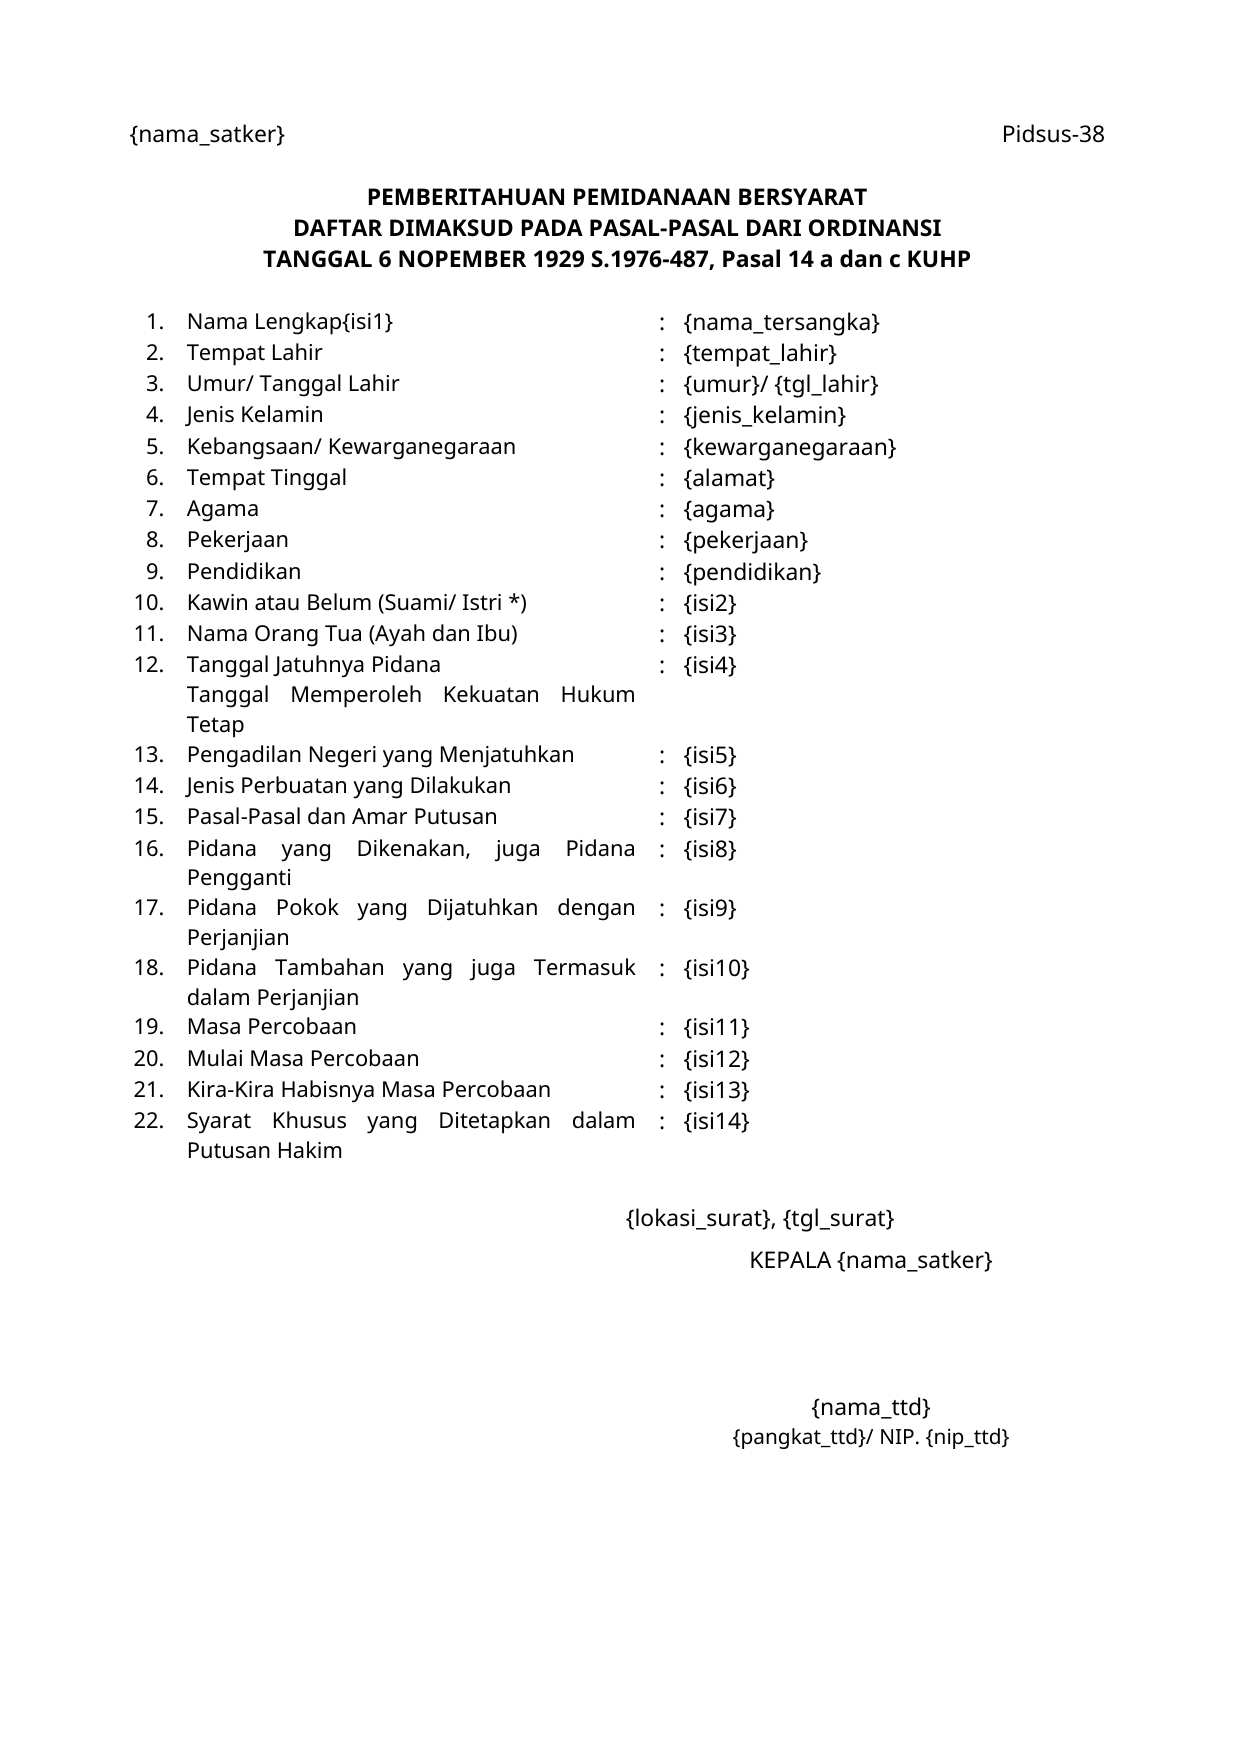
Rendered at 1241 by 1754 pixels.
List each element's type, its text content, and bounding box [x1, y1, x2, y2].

table_cell {alamat} [672, 462, 1116, 493]
table_cell 8. [118, 524, 175, 556]
table_cell {nama_ttd} {pangkat_ttd}/ NIP. {nip_ttd} [620, 1385, 1122, 1456]
table_cell Tanggal Jatuhnya Pidana Tanggal Memperoleh Kekuatan Hukum Tetap [175, 649, 648, 739]
table_header {nama_satker} [118, 118, 871, 149]
table_cell {isi3} [672, 618, 1116, 649]
table_cell 11. [118, 618, 175, 649]
table_cell {isi4} [672, 649, 1116, 739]
table_cell Pengadilan Negeri yang Menjatuhkan [175, 739, 648, 770]
table_cell 5. [118, 431, 175, 462]
table_header {lokasi_surat}, {tgl_surat} [620, 1196, 1122, 1238]
table_cell : [648, 368, 672, 399]
table_cell [118, 1239, 620, 1281]
table_cell : [648, 892, 672, 952]
table_cell [118, 1385, 620, 1456]
table_cell {pendidikan} [672, 556, 1116, 587]
table_cell [118, 1281, 620, 1385]
table_cell : [648, 431, 672, 462]
table_cell : [648, 1105, 672, 1164]
table_cell PEMBERITAHUAN PEMIDANAAN BERSYARAT DAFTAR DIMAKSUD PADA PASAL-PASAL DARI ORDINANSI TANGGAL 6 NOPEMBER 1929 S.1976-487, Pasal 14 a dan c KUHP [118, 149, 1116, 306]
table_cell Pekerjaan [175, 524, 648, 556]
table_cell : [648, 833, 672, 892]
table_cell : [648, 337, 672, 368]
table_cell 9. [118, 556, 175, 587]
table_cell 14. [118, 770, 175, 801]
table_cell Kira-Kira Habisnya Masa Percobaan [175, 1074, 648, 1105]
table_cell {agama} [672, 493, 1116, 524]
table_cell Pidana Tambahan yang juga Termasuk dalam Perjanjian [175, 952, 648, 1011]
table_cell Nama Orang Tua (Ayah dan Ibu) [175, 618, 648, 649]
table_cell Jenis Kelamin [175, 399, 648, 431]
table_cell : [648, 399, 672, 431]
table_cell : [648, 649, 672, 739]
table_cell Pidana yang Dikenakan, juga Pidana Pengganti [175, 833, 648, 892]
table_cell {isi11} [672, 1011, 1116, 1042]
table_cell 1. [118, 306, 175, 337]
table_cell KEPALA {nama_satker} [620, 1239, 1122, 1281]
table_cell : [648, 739, 672, 770]
table_header Pidsus-38 [871, 118, 1116, 149]
table_cell [620, 1281, 1122, 1385]
table_cell {pekerjaan} [672, 524, 1116, 556]
table_cell {umur}/ {tgl_lahir} [672, 368, 1116, 399]
table_cell {nama_tersangka} [672, 306, 1116, 337]
table_cell : [648, 770, 672, 801]
table_cell Jenis Perbuatan yang Dilakukan [175, 770, 648, 801]
table_cell {isi7} [672, 801, 1116, 832]
table_cell 13. [118, 739, 175, 770]
table_cell 17. [118, 892, 175, 952]
table_cell {tempat_lahir} [672, 337, 1116, 368]
table_cell : [648, 1043, 672, 1074]
table_cell : [648, 462, 672, 493]
table_cell : [648, 587, 672, 618]
table_cell {isi8} [672, 833, 1116, 892]
table_cell 20. [118, 1043, 175, 1074]
table_cell 21. [118, 1074, 175, 1105]
table_cell 4. [118, 399, 175, 431]
table_cell Masa Percobaan [175, 1011, 648, 1042]
table_cell 22. [118, 1105, 175, 1164]
table_cell : [648, 1011, 672, 1042]
table_cell Tempat Tinggal [175, 462, 648, 493]
table_cell : [648, 493, 672, 524]
table_cell : [648, 556, 672, 587]
table_cell 18. [118, 952, 175, 1011]
table_cell 7. [118, 493, 175, 524]
table_cell 19. [118, 1011, 175, 1042]
table_cell Pasal-Pasal dan Amar Putusan [175, 801, 648, 832]
table_cell : [648, 801, 672, 832]
table_cell {isi10} [672, 952, 1116, 1011]
table_cell Kebangsaan/ Kewarganegaraan [175, 431, 648, 462]
table_header [118, 1196, 620, 1238]
table_cell {isi12} [672, 1043, 1116, 1074]
table_cell 3. [118, 368, 175, 399]
table_cell {isi5} [672, 739, 1116, 770]
table_cell Syarat Khusus yang Ditetapkan dalam Putusan Hakim [175, 1105, 648, 1164]
table_cell 2. [118, 337, 175, 368]
table_cell : [648, 1074, 672, 1105]
table_cell Pidana Pokok yang Dijatuhkan dengan Perjanjian [175, 892, 648, 952]
table_cell Tempat Lahir [175, 337, 648, 368]
table_cell Kawin atau Belum (Suami/ Istri *) [175, 587, 648, 618]
table_cell 6. [118, 462, 175, 493]
table_cell {kewarganegaraan} [672, 431, 1116, 462]
table_cell {isi2} [672, 587, 1116, 618]
table_cell [118, 1165, 1116, 1196]
table_cell Pendidikan [175, 556, 648, 587]
table_cell 15. [118, 801, 175, 832]
table_cell {isi13} [672, 1074, 1116, 1105]
table_cell : [648, 306, 672, 337]
table_cell Nama Lengkap{isi1} [175, 306, 648, 337]
table_cell Agama [175, 493, 648, 524]
table_cell Umur/ Tanggal Lahir [175, 368, 648, 399]
table_cell {isi6} [672, 770, 1116, 801]
table_cell : [648, 524, 672, 556]
table_cell {jenis_kelamin} [672, 399, 1116, 431]
table_cell {isi14} [672, 1105, 1116, 1164]
table_cell 12. [118, 649, 175, 739]
table_cell 16. [118, 833, 175, 892]
table_cell 10. [118, 587, 175, 618]
table_cell : [648, 952, 672, 1011]
table_cell {isi9} [672, 892, 1116, 952]
table_cell : [648, 618, 672, 649]
table_cell Mulai Masa Percobaan [175, 1043, 648, 1074]
